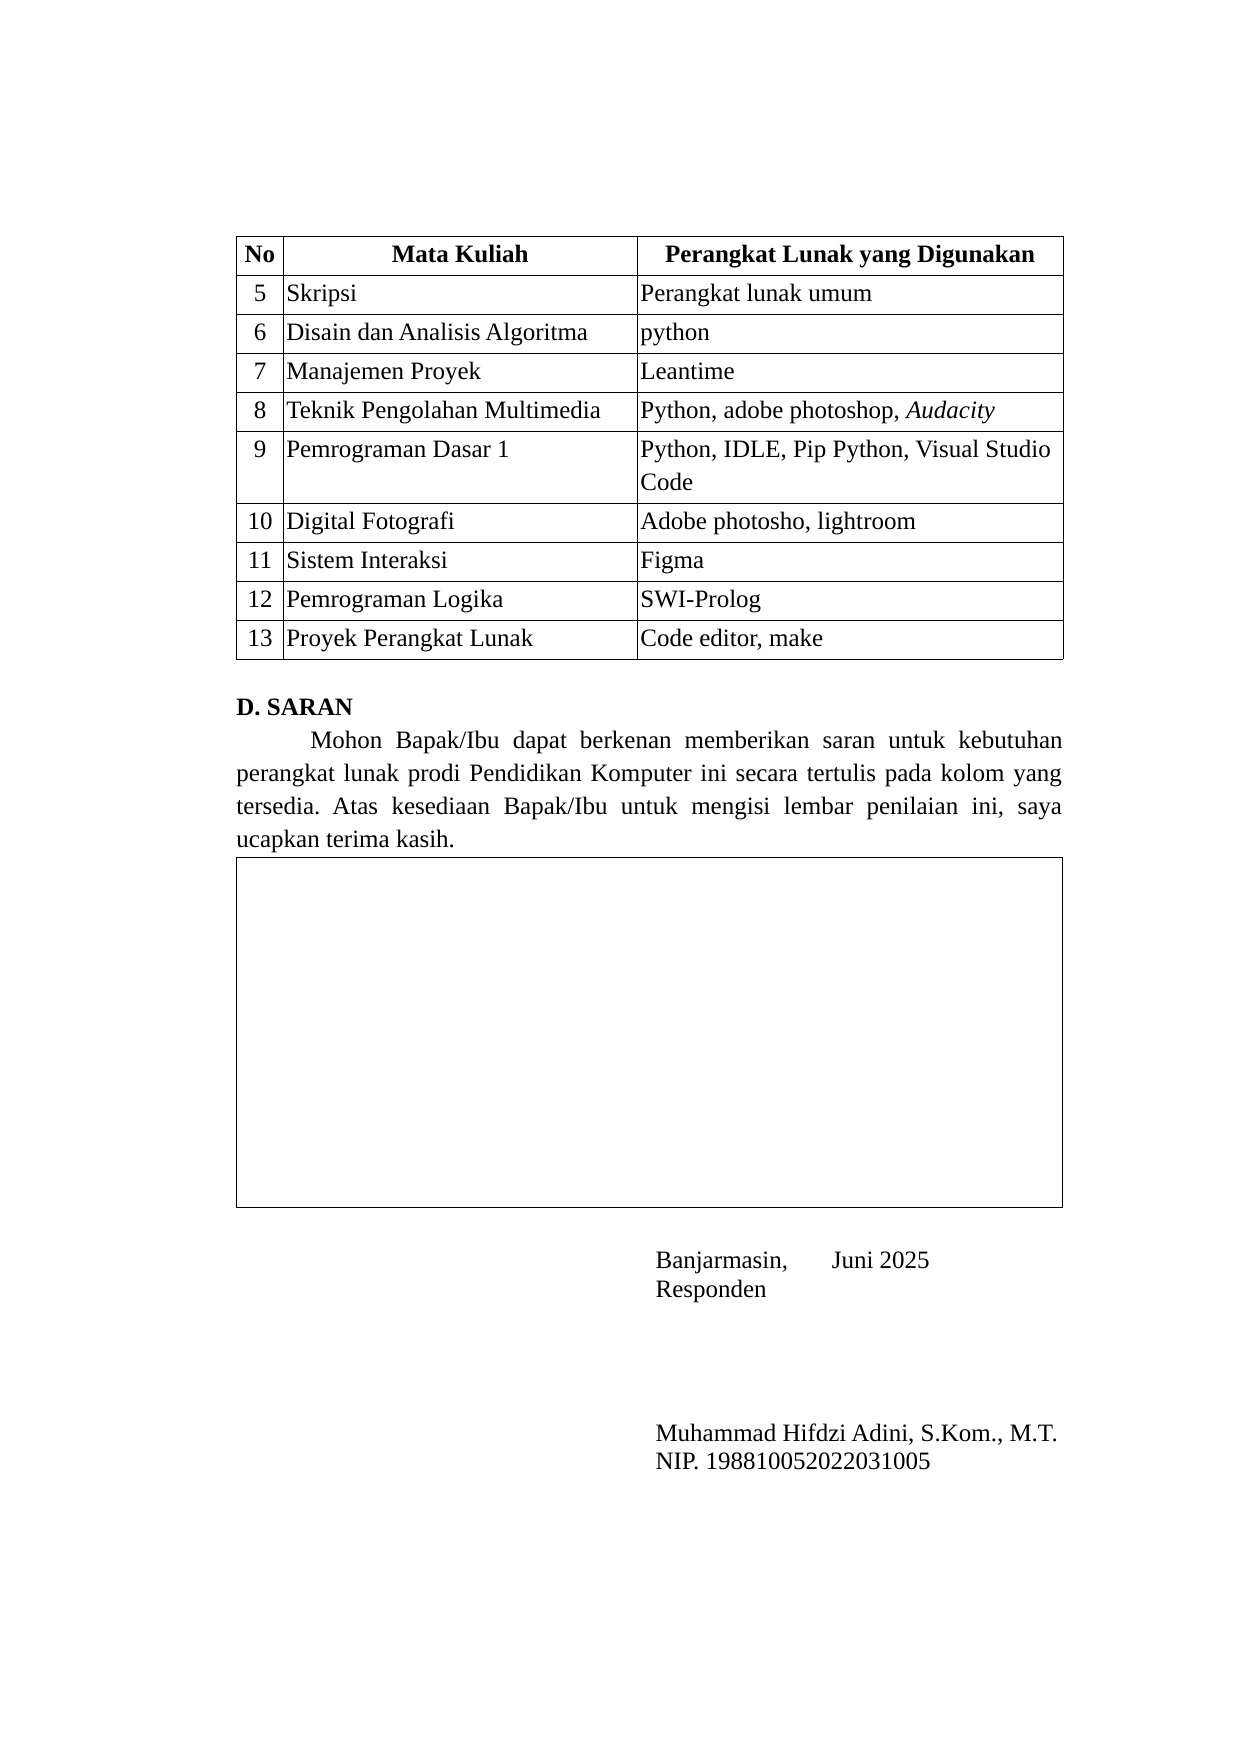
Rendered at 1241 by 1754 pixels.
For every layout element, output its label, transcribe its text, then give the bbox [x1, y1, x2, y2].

table_cell 7 [237, 354, 283, 392]
table_header No [237, 237, 283, 275]
table_cell 13 [237, 621, 283, 659]
text Mohon Bapak/Ibu dapat berkenan memberikan saran untuk kebutuhan perangkat lunak prodi Pendidikan Komputer ini secara tertulis pada kolom yang tersedia. Atas kesediaan Bapak/Ibu untuk mengisi lembar penilaian ini, saya ucapkan terima kasih. [236, 725, 1063, 853]
table_cell Teknik Pengolahan Multimedia [284, 393, 637, 431]
table_cell Python, adobe photoshop, Audacity [638, 393, 1063, 431]
table_header Mata Kuliah [284, 237, 637, 275]
text D. SARAN [236, 692, 1063, 721]
table_cell 8 [237, 393, 283, 431]
table_cell Responden Muhammad Hifdzi Adini, S.Kom., M.T. NIP. 198810052022031005 [655, 1274, 1063, 1475]
table_cell Skripsi [284, 276, 637, 314]
table_cell Disain dan Analisis Algoritma [284, 315, 637, 353]
table_cell [236, 1274, 655, 1475]
table_cell 5 [237, 276, 283, 314]
table_cell Code editor, make [638, 621, 1063, 659]
table_cell python [638, 315, 1063, 353]
table_header [236, 1245, 655, 1274]
table_cell SWI-Prolog [638, 582, 1063, 620]
table_cell 6 [237, 315, 283, 353]
table_cell 9 [237, 432, 283, 503]
table_cell 12 [237, 582, 283, 620]
table_cell Figma [638, 543, 1063, 581]
table_cell Leantime [638, 354, 1063, 392]
table_cell Manajemen Proyek [284, 354, 637, 392]
table_cell Perangkat lunak umum [638, 276, 1063, 314]
table_cell 11 [237, 543, 283, 581]
table_header Perangkat Lunak yang Digunakan [638, 237, 1063, 275]
table_cell Pemrograman Logika [284, 582, 637, 620]
table_cell Python, IDLE, Pip Python, Visual Studio Code [638, 432, 1063, 503]
table_cell Pemrograman Dasar 1 [284, 432, 637, 503]
table_cell Sistem Interaksi [284, 543, 637, 581]
table_cell 10 [237, 504, 283, 542]
table_cell Digital Fotografi [284, 504, 637, 542]
table_header Banjarmasin, Juni 2025 [655, 1245, 1063, 1274]
table_cell Adobe photosho, lightroom [638, 504, 1063, 542]
table_cell Proyek Perangkat Lunak [284, 621, 637, 659]
